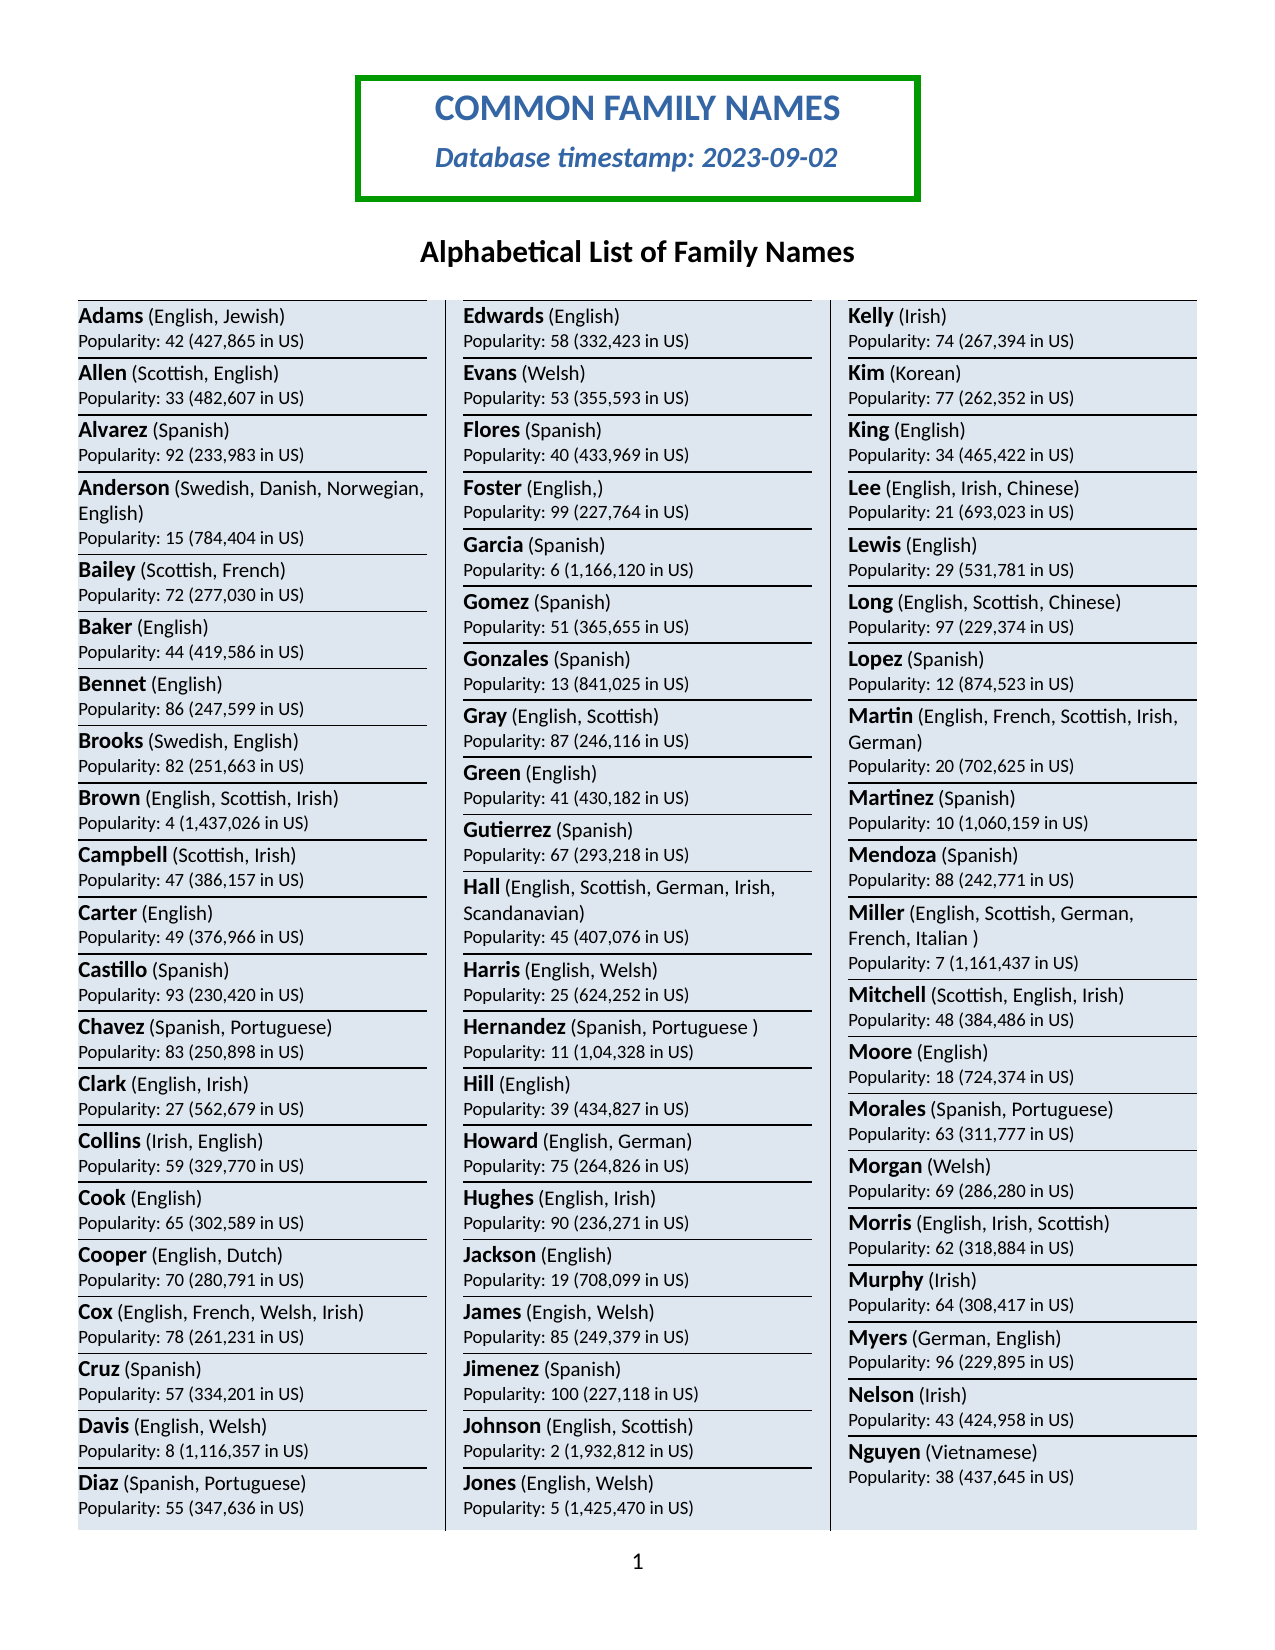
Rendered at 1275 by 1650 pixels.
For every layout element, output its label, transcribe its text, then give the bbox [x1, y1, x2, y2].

table_header Morales (Spanish, Portuguese) [848, 1094, 1197, 1122]
table_header Chavez (Spanish, Portuguese) [78, 1012, 427, 1040]
table_cell Popularity: 86 (247,599 in US) [78, 697, 427, 720]
table_cell Popularity: 11 (1,04,328 in US) [463, 1040, 812, 1063]
table_header Flores (Spanish) [463, 416, 812, 443]
table_header Johnson (English, Scottish) [463, 1411, 812, 1439]
table_cell Popularity: 48 (384,486 in US) [848, 1008, 1197, 1031]
table_cell Popularity: 18 (724,374 in US) [848, 1065, 1197, 1088]
table_cell Popularity: 49 (376,966 in US) [78, 926, 427, 948]
table_header Davis (English, Welsh) [78, 1411, 427, 1439]
table_header Lewis (English) [848, 530, 1197, 558]
table_header Castillo (Spanish) [78, 955, 427, 983]
table_header Morgan (Welsh) [848, 1151, 1197, 1179]
table_cell Popularity: 70 (280,791 in US) [78, 1268, 427, 1291]
table_cell Popularity: 87 (246,116 in US) [463, 729, 812, 752]
table_cell Popularity: 39 (434,827 in US) [463, 1097, 812, 1120]
table_cell Popularity: 51 (365,655 in US) [463, 615, 812, 638]
table_header Harris (English, Welsh) [463, 955, 812, 983]
table_header Green (English) [463, 758, 812, 786]
table_cell Popularity: 38 (437,645 in US) [848, 1465, 1197, 1488]
table_cell Popularity: 90 (236,271 in US) [463, 1211, 812, 1234]
table_header Gray (English, Scottish) [463, 701, 812, 729]
table_cell Popularity: 69 (286,280 in US) [848, 1179, 1197, 1202]
table_header Foster (English,) [463, 473, 812, 501]
table_cell Popularity: 15 (784,404 in US) [78, 526, 427, 549]
table_header Edwards (English) [463, 301, 812, 329]
table_header Brown (English, Scottish, Irish) [78, 784, 427, 811]
table_cell Popularity: 25 (624,252 in US) [463, 983, 812, 1006]
table_cell Popularity: 6 (1,166,120 in US) [463, 558, 812, 581]
table_cell Popularity: 5 (1,425,470 in US) [463, 1496, 812, 1519]
table_header Cruz (Spanish) [78, 1354, 427, 1382]
text COMMON FAMILY NAMES [361, 81, 914, 130]
table_header Lopez (Spanish) [848, 644, 1197, 672]
table_header Martinez (Spanish) [848, 784, 1197, 811]
table_cell Popularity: 19 (708,099 in US) [463, 1268, 812, 1291]
table_header James (Engish, Welsh) [463, 1297, 812, 1325]
table_cell Popularity: 53 (355,593 in US) [463, 386, 812, 409]
table_header Morris (English, Irish, Scottish) [848, 1209, 1197, 1236]
table_cell Popularity: 75 (264,826 in US) [463, 1154, 812, 1177]
table_header Hill (English) [463, 1069, 812, 1097]
table_header Campbell (Scottish, Irish) [78, 841, 427, 868]
text Alphabetical List of Family Names [78, 232, 1197, 270]
table_cell Popularity: 83 (250,898 in US) [78, 1040, 427, 1063]
table_header Allen (Scottish, English) [78, 359, 427, 386]
table_header Gutierrez (Spanish) [463, 815, 812, 843]
table_header Jimenez (Spanish) [463, 1354, 812, 1382]
table_header Garcia (Spanish) [463, 530, 812, 558]
table_header Baker (English) [78, 612, 427, 640]
table_header Bennet (English) [78, 669, 427, 697]
table_header Jones (English, Welsh) [463, 1469, 812, 1496]
table_header Moore (English) [848, 1037, 1197, 1065]
table_cell Popularity: 4 (1,437,026 in US) [78, 811, 427, 834]
table_header Myers (German, English) [848, 1323, 1197, 1351]
table_cell Popularity: 7 (1,161,437 in US) [848, 951, 1197, 974]
table_cell Popularity: 44 (419,586 in US) [78, 640, 427, 663]
table_cell Popularity: 93 (230,420 in US) [78, 983, 427, 1006]
table_header Mitchell (Scottish, English, Irish) [848, 980, 1197, 1008]
table_cell Popularity: 88 (242,771 in US) [848, 869, 1197, 891]
table_header Lee (English, Irish, Chinese) [848, 473, 1197, 501]
table_cell Popularity: 8 (1,116,357 in US) [78, 1439, 427, 1462]
table_header Brooks (Swedish, English) [78, 726, 427, 754]
table_cell Popularity: 42 (427,865 in US) [78, 329, 427, 352]
table_cell Popularity: 40 (433,969 in US) [463, 444, 812, 466]
table_cell Popularity: 47 (386,157 in US) [78, 869, 427, 891]
table_cell Popularity: 55 (347,636 in US) [78, 1496, 427, 1519]
table_cell Popularity: 72 (277,030 in US) [78, 583, 427, 606]
table_cell Popularity: 13 (841,025 in US) [463, 672, 812, 695]
table_header Alvarez (Spanish) [78, 416, 427, 443]
table_cell Popularity: 78 (261,231 in US) [78, 1325, 427, 1348]
table_cell Popularity: 62 (318,884 in US) [848, 1236, 1197, 1259]
table_cell Popularity: 74 (267,394 in US) [848, 329, 1197, 352]
table_header Cox (English, French, Welsh, Irish) [78, 1297, 427, 1325]
table_cell Popularity: 43 (424,958 in US) [848, 1408, 1197, 1431]
table_header Murphy (Irish) [848, 1266, 1197, 1293]
table_cell Popularity: 85 (249,379 in US) [463, 1325, 812, 1348]
table_cell Popularity: 99 (227,764 in US) [463, 501, 812, 523]
table_cell Popularity: 96 (229,895 in US) [848, 1351, 1197, 1373]
table_cell Popularity: 97 (229,374 in US) [848, 615, 1197, 638]
table_header Bailey (Scottish, French) [78, 555, 427, 583]
table_cell Popularity: 92 (233,983 in US) [78, 444, 427, 466]
table_cell Popularity: 2 (1,932,812 in US) [463, 1439, 812, 1462]
table_header King (English) [848, 416, 1197, 443]
table_header Miller (English, Scottish, German, French, Italian ) [848, 898, 1197, 951]
table_header Howard (English, German) [463, 1126, 812, 1154]
table_cell Popularity: 63 (311,777 in US) [848, 1122, 1197, 1145]
table_header Carter (English) [78, 898, 427, 926]
text Database timestamp: 2023-09-02 [361, 136, 914, 178]
table_cell Popularity: 27 (562,679 in US) [78, 1097, 427, 1120]
table_header Adams (English, Jewish) [78, 301, 427, 329]
table_cell Popularity: 41 (430,182 in US) [463, 786, 812, 809]
table_header Clark (English, Irish) [78, 1069, 427, 1097]
table_cell Popularity: 10 (1,060,159 in US) [848, 811, 1197, 834]
table_cell Popularity: 64 (308,417 in US) [848, 1294, 1197, 1316]
table_header Gomez (Spanish) [463, 587, 812, 615]
table_header Nguyen (Vietnamese) [848, 1437, 1197, 1465]
table_header Jackson (English) [463, 1240, 812, 1268]
table_cell Popularity: 33 (482,607 in US) [78, 386, 427, 409]
table_header Hall (English, Scottish, German, Irish, Scandanavian) [463, 872, 812, 926]
table_header Evans (Welsh) [463, 359, 812, 386]
table_header Collins (Irish, English) [78, 1126, 427, 1154]
table_cell Popularity: 57 (334,201 in US) [78, 1382, 427, 1405]
table_header Martin (English, French, Scottish, Irish, German) [848, 701, 1197, 754]
table_header Diaz (Spanish, Portuguese) [78, 1469, 427, 1496]
table_header Kim (Korean) [848, 359, 1197, 386]
table_header Mendoza (Spanish) [848, 841, 1197, 868]
table_header Cook (English) [78, 1183, 427, 1211]
table_cell Popularity: 100 (227,118 in US) [463, 1382, 812, 1405]
table_cell Popularity: 21 (693,023 in US) [848, 501, 1197, 523]
table_cell Popularity: 12 (874,523 in US) [848, 672, 1197, 695]
table_header Hughes (English, Irish) [463, 1183, 812, 1211]
table_cell Popularity: 77 (262,352 in US) [848, 386, 1197, 409]
table_cell Popularity: 20 (702,625 in US) [848, 754, 1197, 777]
table_cell Popularity: 65 (302,589 in US) [78, 1211, 427, 1234]
table_header Anderson (Swedish, Danish, Norwegian, English) [78, 473, 427, 526]
table_cell Popularity: 59 (329,770 in US) [78, 1154, 427, 1177]
table_header Kelly (Irish) [848, 301, 1197, 329]
table_header Hernandez (Spanish, Portuguese ) [463, 1012, 812, 1040]
table_cell Popularity: 67 (293,218 in US) [463, 843, 812, 866]
table_cell Popularity: 29 (531,781 in US) [848, 558, 1197, 581]
table_header Nelson (Irish) [848, 1380, 1197, 1408]
table_cell Popularity: 58 (332,423 in US) [463, 329, 812, 352]
table_cell Popularity: 82 (251,663 in US) [78, 754, 427, 777]
table_header Cooper (English, Dutch) [78, 1240, 427, 1268]
table_header Long (English, Scottish, Chinese) [848, 587, 1197, 615]
table_cell Popularity: 45 (407,076 in US) [463, 926, 812, 948]
table_cell Popularity: 34 (465,422 in US) [848, 444, 1197, 466]
table_header Gonzales (Spanish) [463, 644, 812, 672]
